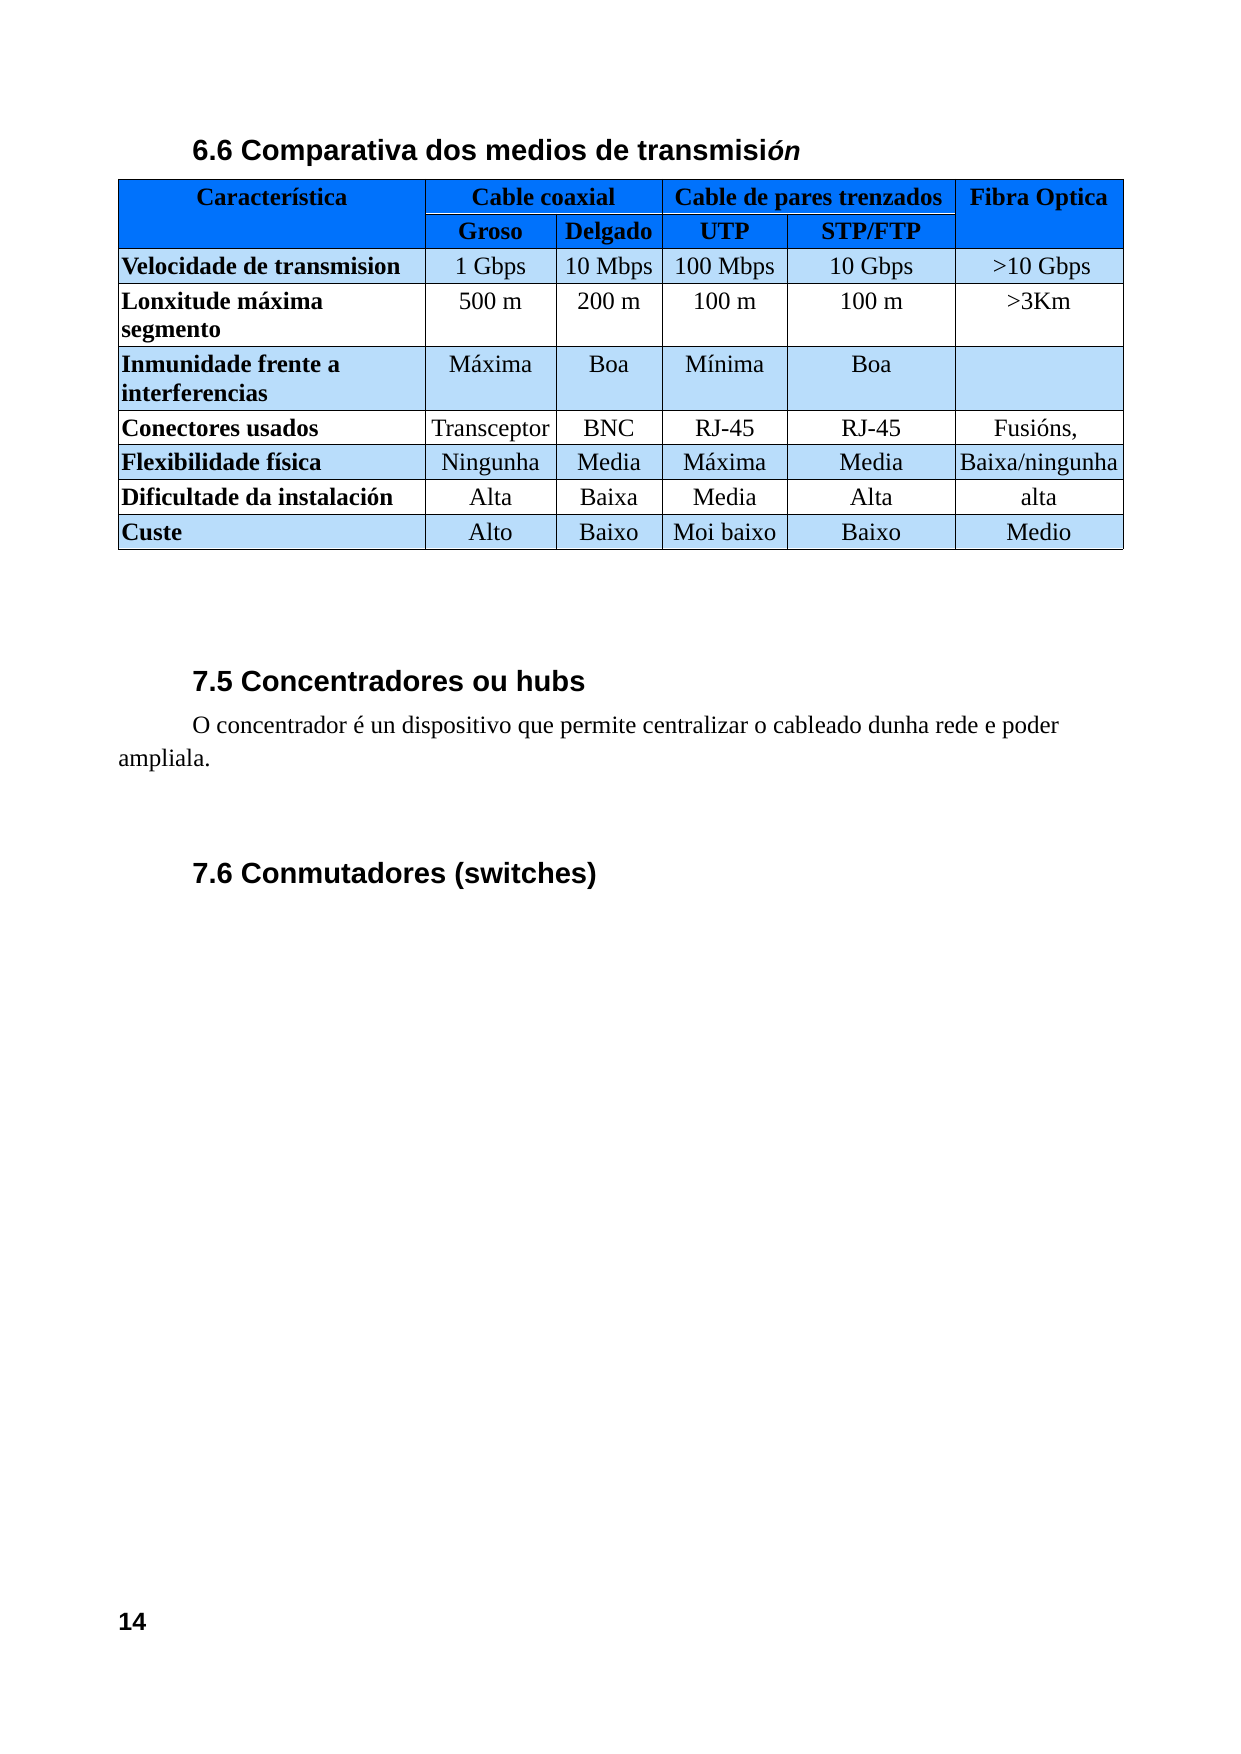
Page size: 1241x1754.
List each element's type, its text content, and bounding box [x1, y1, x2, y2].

table_cell Dificultade da instalación [119, 480, 425, 514]
table_cell RJ-45 [788, 411, 955, 444]
table_cell Baixo [788, 515, 955, 548]
table_cell 100 m [663, 284, 787, 346]
table_cell 100 m [788, 284, 955, 346]
table_cell 10 Gbps [788, 249, 955, 283]
table_cell Conectores usados [119, 411, 425, 444]
table_cell Boa [557, 347, 662, 410]
table_cell Baixa/ningunha [956, 445, 1123, 479]
table_cell Groso [426, 215, 556, 248]
table_cell >3Km [956, 284, 1123, 346]
table_cell Alta [426, 480, 556, 514]
table_cell Custe [119, 515, 425, 548]
table_cell Mínima [663, 347, 787, 410]
table_cell Delgado [557, 215, 662, 248]
table_cell Baixo [557, 515, 662, 548]
table_cell Inmunidade frente a interferencias [119, 347, 425, 410]
table_cell 100 Mbps [663, 249, 787, 283]
table_cell 500 m [426, 284, 556, 346]
table_cell [956, 347, 1123, 410]
table_cell Media [663, 480, 787, 514]
table_cell 10 Mbps [557, 249, 662, 283]
table_cell Fusións, [956, 411, 1123, 444]
subtitle 6.6 Comparativa dos medios de transmisión [118, 133, 1122, 166]
table_cell Media [788, 445, 955, 479]
table_cell Transceptor [426, 411, 556, 444]
text O concentrador é un dispositivo que permite centralizar o cableado dunha rede e poder ampliala. [118, 710, 1122, 772]
table_cell Flexibilidade física [119, 445, 425, 479]
table_cell STP/FTP [788, 215, 955, 248]
table_cell Alto [426, 515, 556, 548]
table_cell >10 Gbps [956, 249, 1123, 283]
table_cell UTP [663, 215, 787, 248]
subtitle 7.5 Concentradores ou hubs [118, 664, 1122, 698]
table_cell Máxima [426, 347, 556, 410]
table_header Cable coaxial [426, 180, 662, 213]
table_cell Velocidade de transmision [119, 249, 425, 283]
table_cell 1 Gbps [426, 249, 556, 283]
table_cell BNC [557, 411, 662, 444]
table_cell RJ-45 [663, 411, 787, 444]
table_cell Baixa [557, 480, 662, 514]
table_cell alta [956, 480, 1123, 514]
table_cell 200 m [557, 284, 662, 346]
table_cell Media [557, 445, 662, 479]
table_header Característica [119, 180, 425, 248]
table_cell Boa [788, 347, 955, 410]
table_cell Moi baixo [663, 515, 787, 548]
table_cell Lonxitude máxima segmento [119, 284, 425, 346]
table_header Cable de pares trenzados [663, 180, 955, 213]
table_cell Ningunha [426, 445, 556, 479]
table_cell Medio [956, 515, 1123, 548]
table_cell Alta [788, 480, 955, 514]
subtitle 7.6 Conmutadores (switches) [118, 856, 1122, 889]
table_cell Máxima [663, 445, 787, 479]
table_header Fibra Optica [956, 180, 1123, 248]
